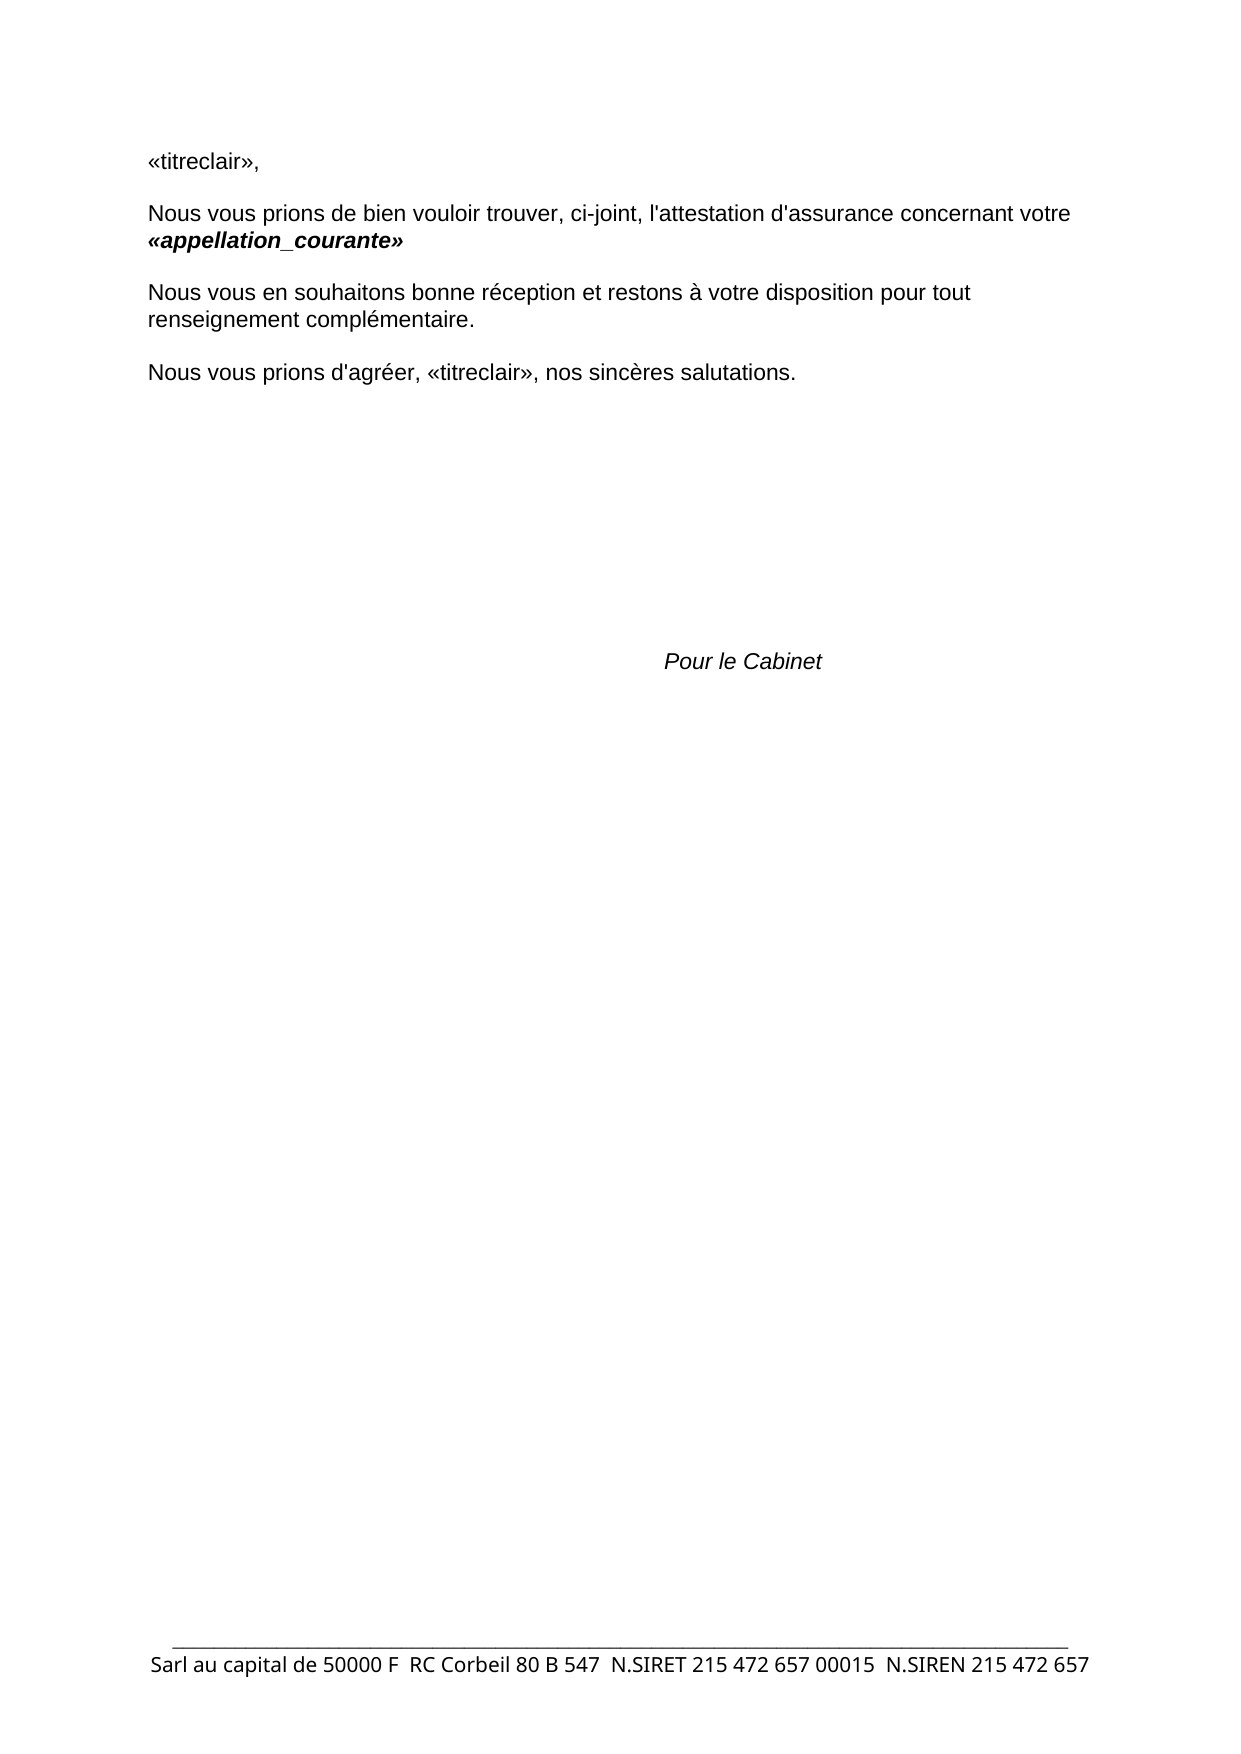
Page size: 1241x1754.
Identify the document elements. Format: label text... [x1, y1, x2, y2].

text Nous vous en souhaitons bonne réception et restons à votre disposition pour tout renseignement complémentaire. [148, 279, 1093, 332]
text Pour le Cabinet [148, 648, 1093, 675]
text «titreclair», [148, 148, 1093, 174]
text Nous vous prions de bien vouloir trouver, ci-joint, l'attestation d'assurance concernant votre [148, 200, 1093, 227]
text «appellation_courante» [148, 227, 1093, 253]
text Nous vous prions d'agréer, «titreclair», nos sincères salutations. [148, 358, 1093, 385]
